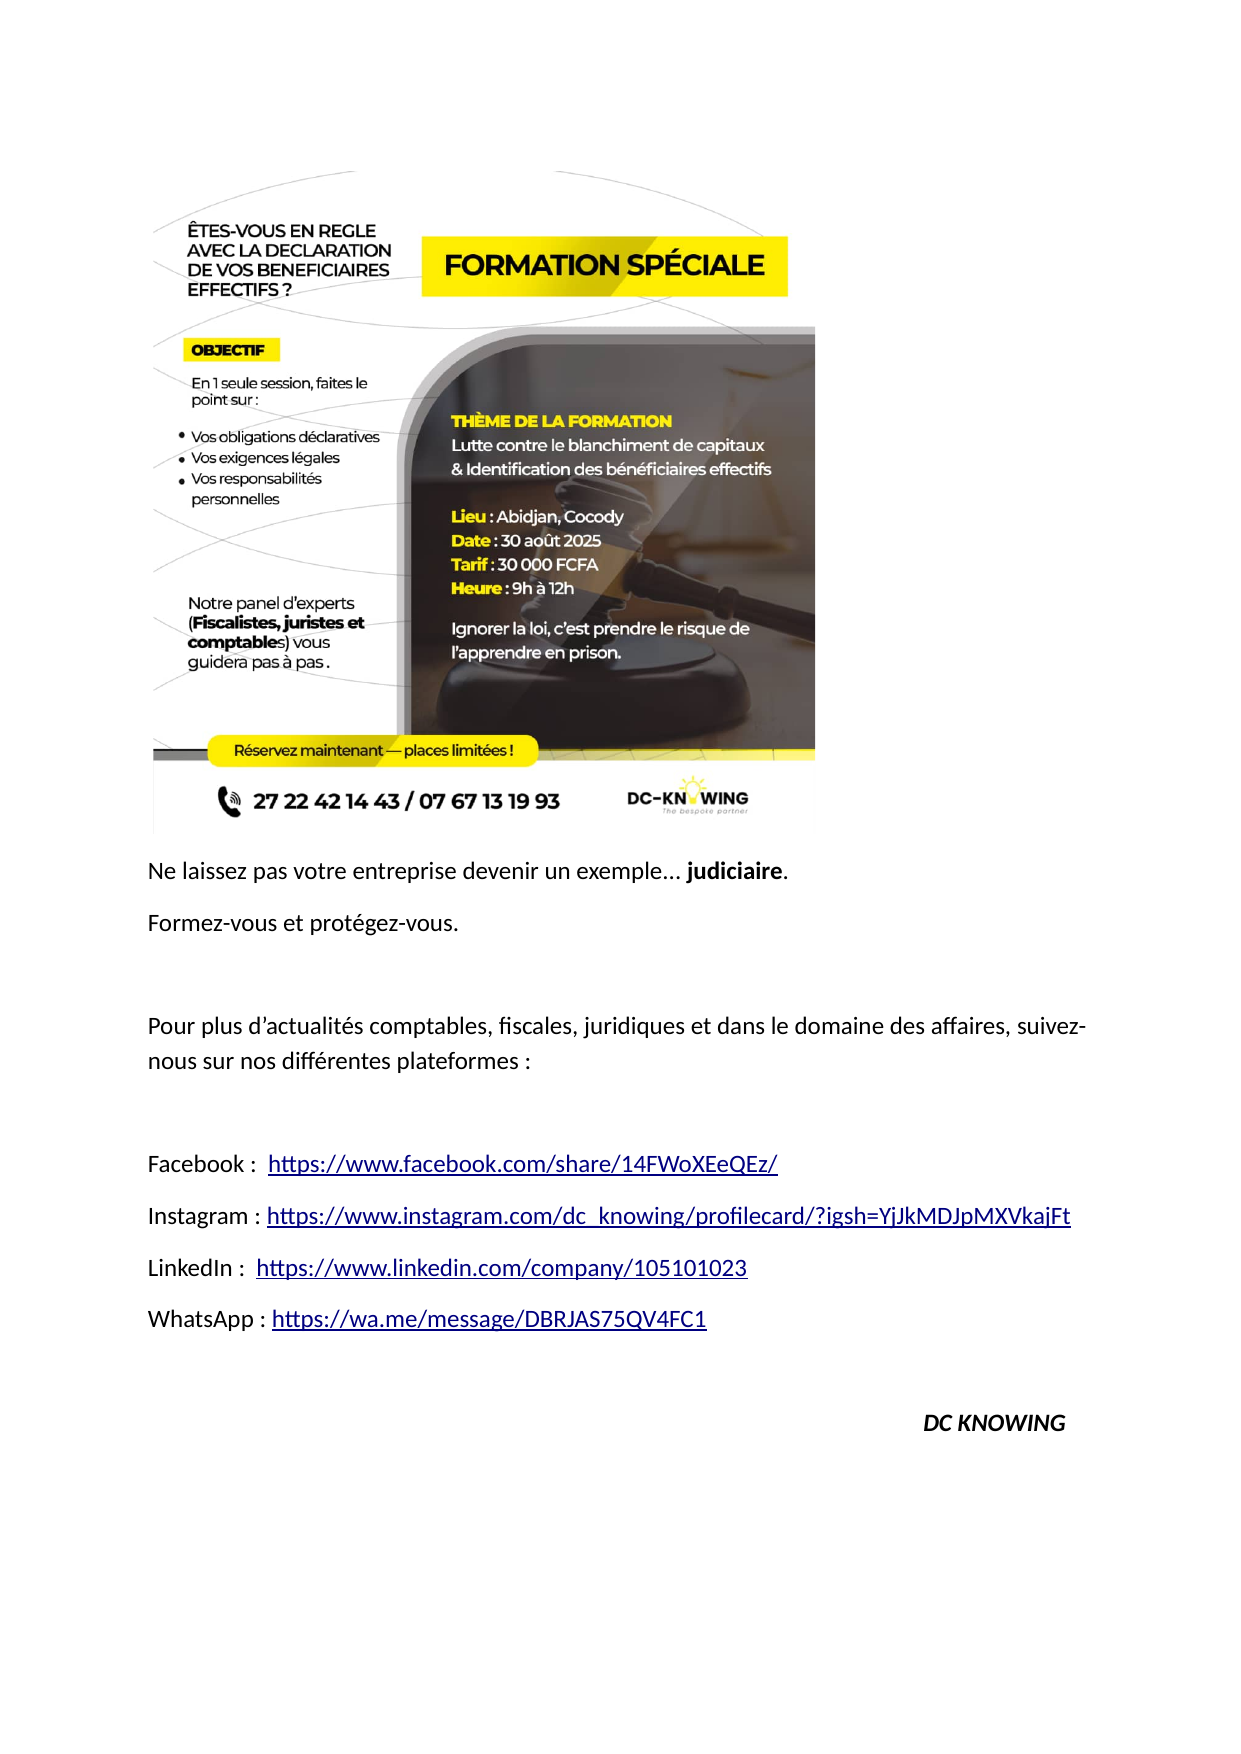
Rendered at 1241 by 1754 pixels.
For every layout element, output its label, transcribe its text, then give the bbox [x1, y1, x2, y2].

text WhatsApp : https://wa.me/message/DBRJAS75QV4FC1 [148, 1303, 1093, 1334]
text Formez-vous et protégez-vous. [148, 907, 1093, 937]
text Instagram : https://www.instagram.com/dc_knowing/profilecard/?igsh=YjJkMDJpMXVkajFt [148, 1200, 1093, 1231]
text LinkedIn : https://www.linkedin.com/company/105101023 [148, 1252, 1093, 1282]
text DC KNOWING [148, 1407, 1093, 1437]
text Facebook : https://www.facebook.com/share/14FWoXEeQEz/ [148, 1148, 1093, 1179]
text Pour plus d’actualités comptables, fiscales, juridiques et dans le domaine des affaires, suivez-nous sur nos différentes plateformes : [148, 1010, 1093, 1076]
text Ne laissez pas votre entreprise devenir un exemple... judiciaire. [148, 855, 1093, 886]
